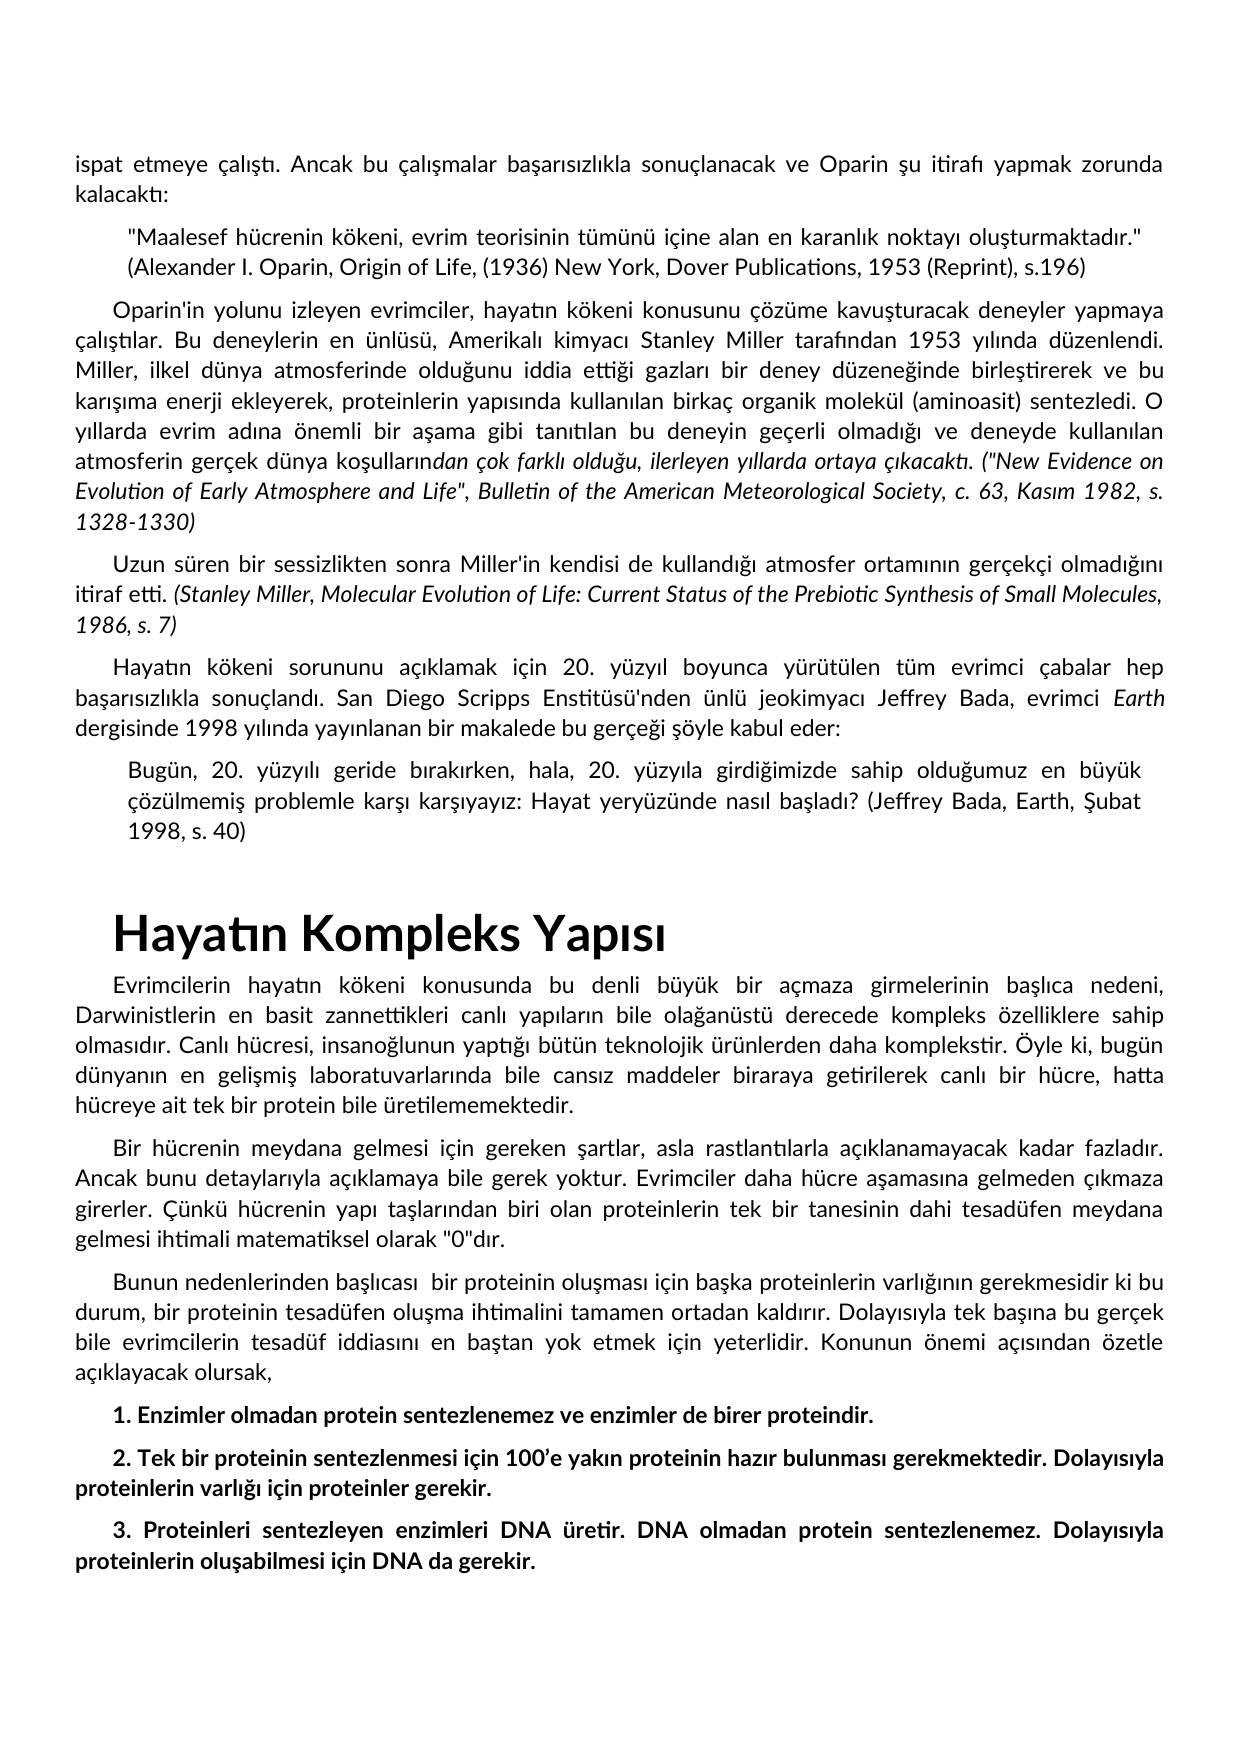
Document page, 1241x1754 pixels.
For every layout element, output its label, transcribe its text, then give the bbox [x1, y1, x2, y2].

text Bunun nedenlerinden başlıcası bir proteinin oluşması için başka proteinlerin varlığının gerekmesidir ki bu durum, bir proteinin tesadüfen oluşma ihtimalini tamamen ortadan kaldırır. Dolayısıyla tek başına bu gerçek bile evrimcilerin tesadüf iddiasını en baştan yok etmek için yeterlidir. Konunun önemi açısından özetle açıklayacak olursak, [75, 1267, 1165, 1385]
text 3. Proteinleri sentezleyen enzimleri DNA üretir. DNA olmadan protein sentezlenemez. Dolayısıyla proteinlerin oluşabilmesi için DNA da gerekir. [75, 1516, 1165, 1574]
text Hayatın kökeni sorununu açıklamak için 20. yüzyıl boyunca yürütülen tüm evrimci çabalar hep başarısızlıkla sonuçlandı. San Diego Scripps Enstitüsü'nden ünlü jeokimyacı Jeffrey Bada, evrimci Earth dergisinde 1998 yılında yayınlanan bir makalede bu gerçeği şöyle kabul eder: [75, 653, 1165, 741]
text Uzun süren bir sessizlikten sonra Miller'in kendisi de kullandığı atmosfer ortamının gerçekçi olmadığını itiraf etti. (Stanley Miller, Molecular Evolution of Life: Current Status of the Prebiotic Synthesis of Small Molecules, 1986, s. 7) [75, 550, 1165, 638]
text Bir hücrenin meydana gelmesi için gereken şartlar, asla rastlantılarla açıklanamayacak kadar fazladır. Ancak bunu detaylarıyla açıklamaya bile gerek yoktur. Evrimciler daha hücre aşamasına gelmeden çıkmaza girerler. Çünkü hücrenin yapı taşlarından biri olan proteinlerin tek bir tanesinin dahi tesadüfen meydana gelmesi ihtimali matematiksel olarak "0"dır. [75, 1134, 1165, 1252]
text 1. Enzimler olmadan protein sentezlenemez ve enzimler de birer proteindir. [75, 1401, 1165, 1428]
text ispat etmeye çalıştı. Ancak bu çalışmalar başarısızlıkla sonuçlanacak ve Oparin şu itirafı yapmak zorunda kalacaktı: [75, 150, 1165, 208]
text Oparin'in yolunu izleyen evrimciler, hayatın kökeni konusunu çözüme kavuşturacak deneyler yapmaya çalıştılar. Bu deneylerin en ünlüsü, Amerikalı kimyacı Stanley Miller tarafından 1953 yılında düzenlendi. Miller, ilkel dünya atmosferinde olduğunu iddia ettiği gazları bir deney düzeneğinde birleştirerek ve bu karışıma enerji ekleyerek, proteinlerin yapısında kullanılan birkaç organik molekül (aminoasit) sentezledi. O yıllarda evrim adına önemli bir aşama gibi tanıtılan bu deneyin geçerli olmadığı ve deneyde kullanılan atmosferin gerçek dünya koşullarından çok farklı olduğu, ilerleyen yıllarda ortaya çıkacaktı. ("New Evidence on Evolution of Early Atmosphere and Life", Bulletin of the American Meteorological Society, c. 63, Kasım 1982, s. 1328-1330) [75, 296, 1165, 535]
text Evrimcilerin hayatın kökeni konusunda bu denli büyük bir açmaza girmelerinin başlıca nedeni, Darwinistlerin en basit zannettikleri canlı yapıların bile olağanüstü derecede kompleks özelliklere sahip olmasıdır. Canlı hücresi, insanoğlunun yaptığı bütün teknolojik ürünlerden daha komplekstir. Öyle ki, bugün dünyanın en gelişmiş laboratuvarlarında bile cansız maddeler biraraya getirilerek canlı bir hücre, hatta hücreye ait tek bir protein bile üretilememektedir. [75, 970, 1165, 1119]
text "Maalesef hücrenin kökeni, evrim teorisinin tümünü içine alan en karanlık noktayı oluşturmaktadır." (Alexander I. Oparin, Origin of Life, (1936) New York, Dover Publications, 1953 (Reprint), s.196) [127, 223, 1143, 281]
text 2. Tek bir proteinin sentezlenmesi için 100’e yakın proteinin hazır bulunması gerekmektedir. Dolayısıyla proteinlerin varlığı için proteinler gerekir. [75, 1443, 1165, 1501]
text Bugün, 20. yüzyılı geride bırakırken, hala, 20. yüzyıla girdiğimizde sahip olduğumuz en büyük çözülmemiş problemle karşı karşıyayız: Hayat yeryüzünde nasıl başladı? (Jeffrey Bada, Earth, Şubat 1998, s. 40) [127, 756, 1143, 844]
subtitle Hayatın Kompleks Yapısı [112, 902, 1165, 962]
